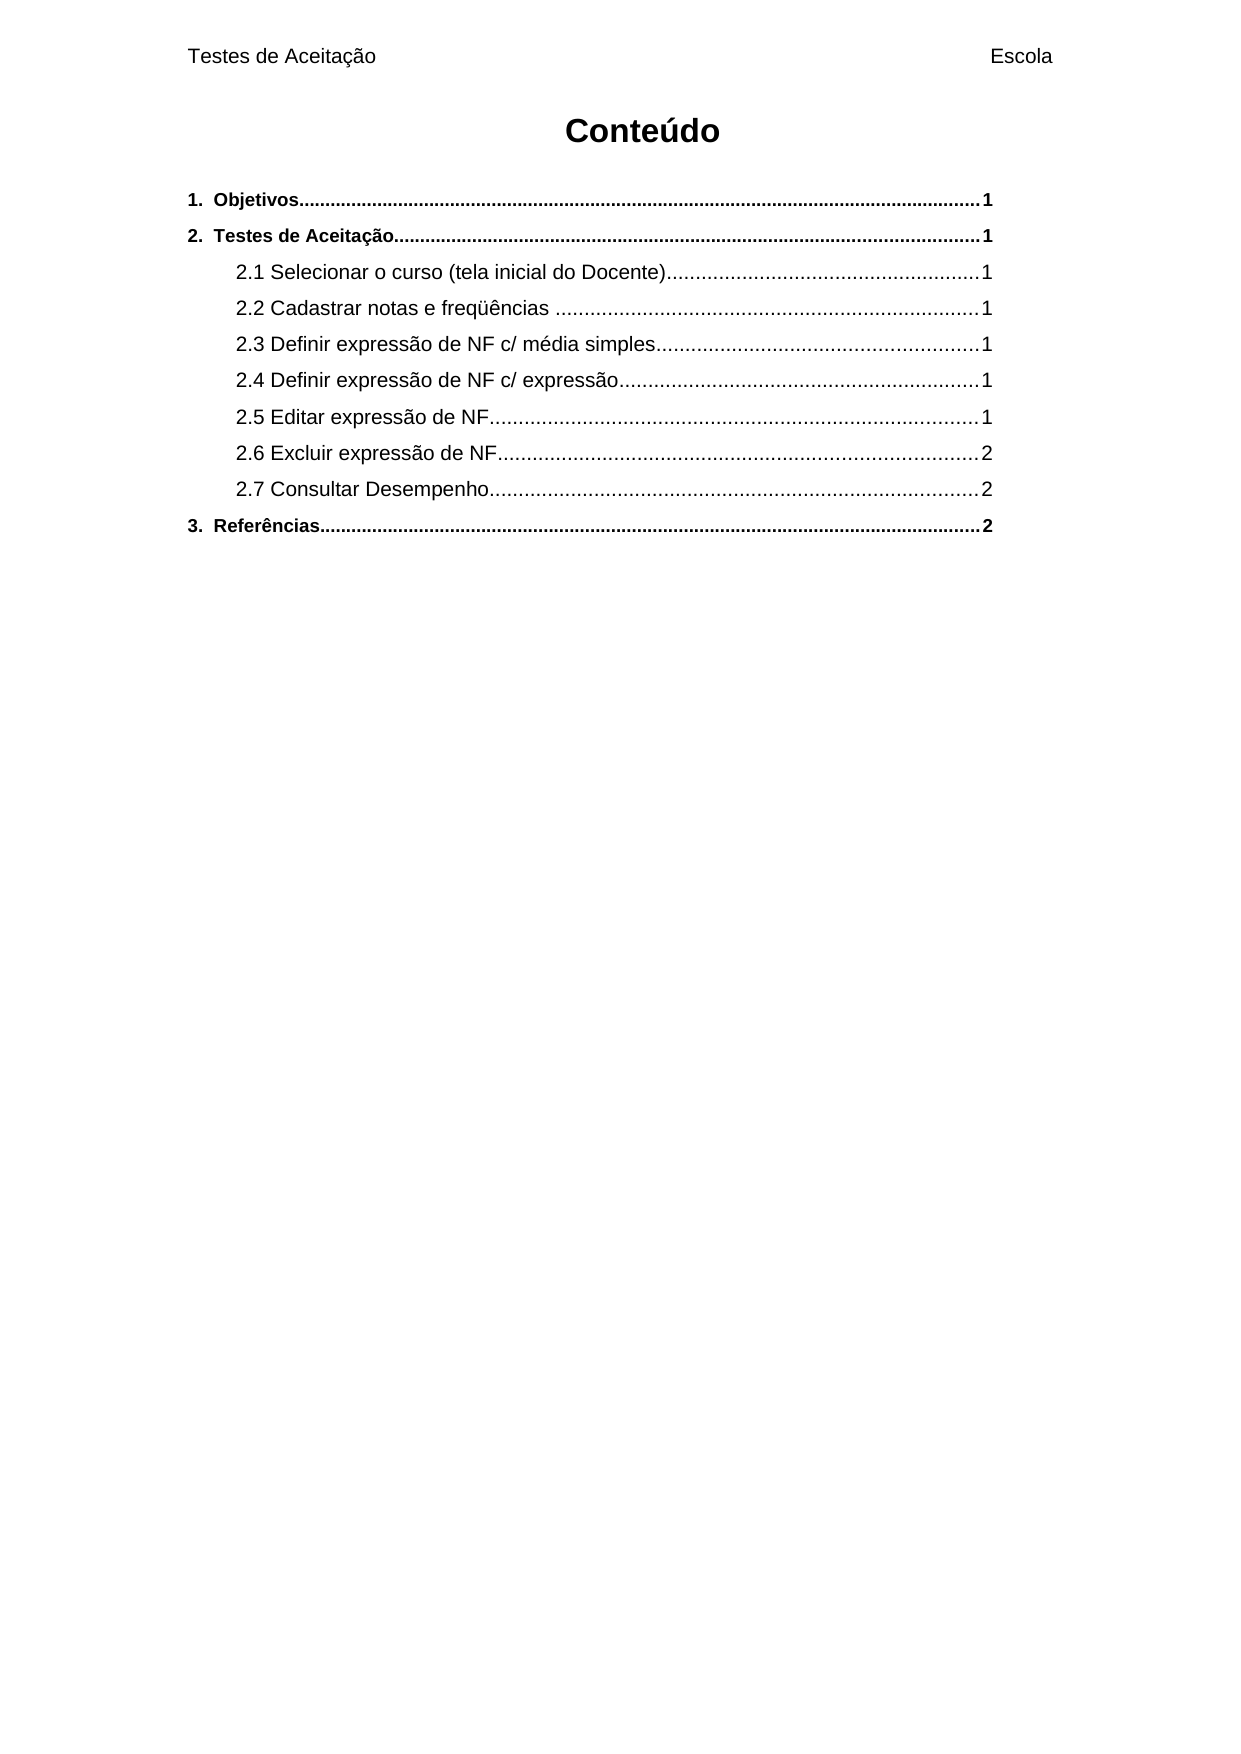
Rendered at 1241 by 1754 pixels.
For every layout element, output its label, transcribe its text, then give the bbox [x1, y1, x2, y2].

text 2.1 Selecionar o curso (tela inicial do Docente) 1 [236, 261, 993, 284]
text 2.2 Cadastrar notas e freqüências 1 [236, 297, 993, 320]
text 2.7 Consultar Desempenho 2 [236, 477, 993, 501]
text 2.5 Editar expressão de NF 1 [236, 405, 993, 429]
text 2.3 Definir expressão de NF c/ média simples 1 [236, 333, 993, 357]
text 3. Referências 2 [187, 514, 993, 537]
text 2.6 Excluir expressão de NF 2 [236, 441, 993, 465]
text 1. Objetivos 1 [187, 187, 993, 211]
text Conteúdo [232, 112, 1053, 150]
text 2.4 Definir expressão de NF c/ expressão 1 [236, 369, 993, 393]
text 2. Testes de Aceitação 1 [187, 224, 993, 248]
